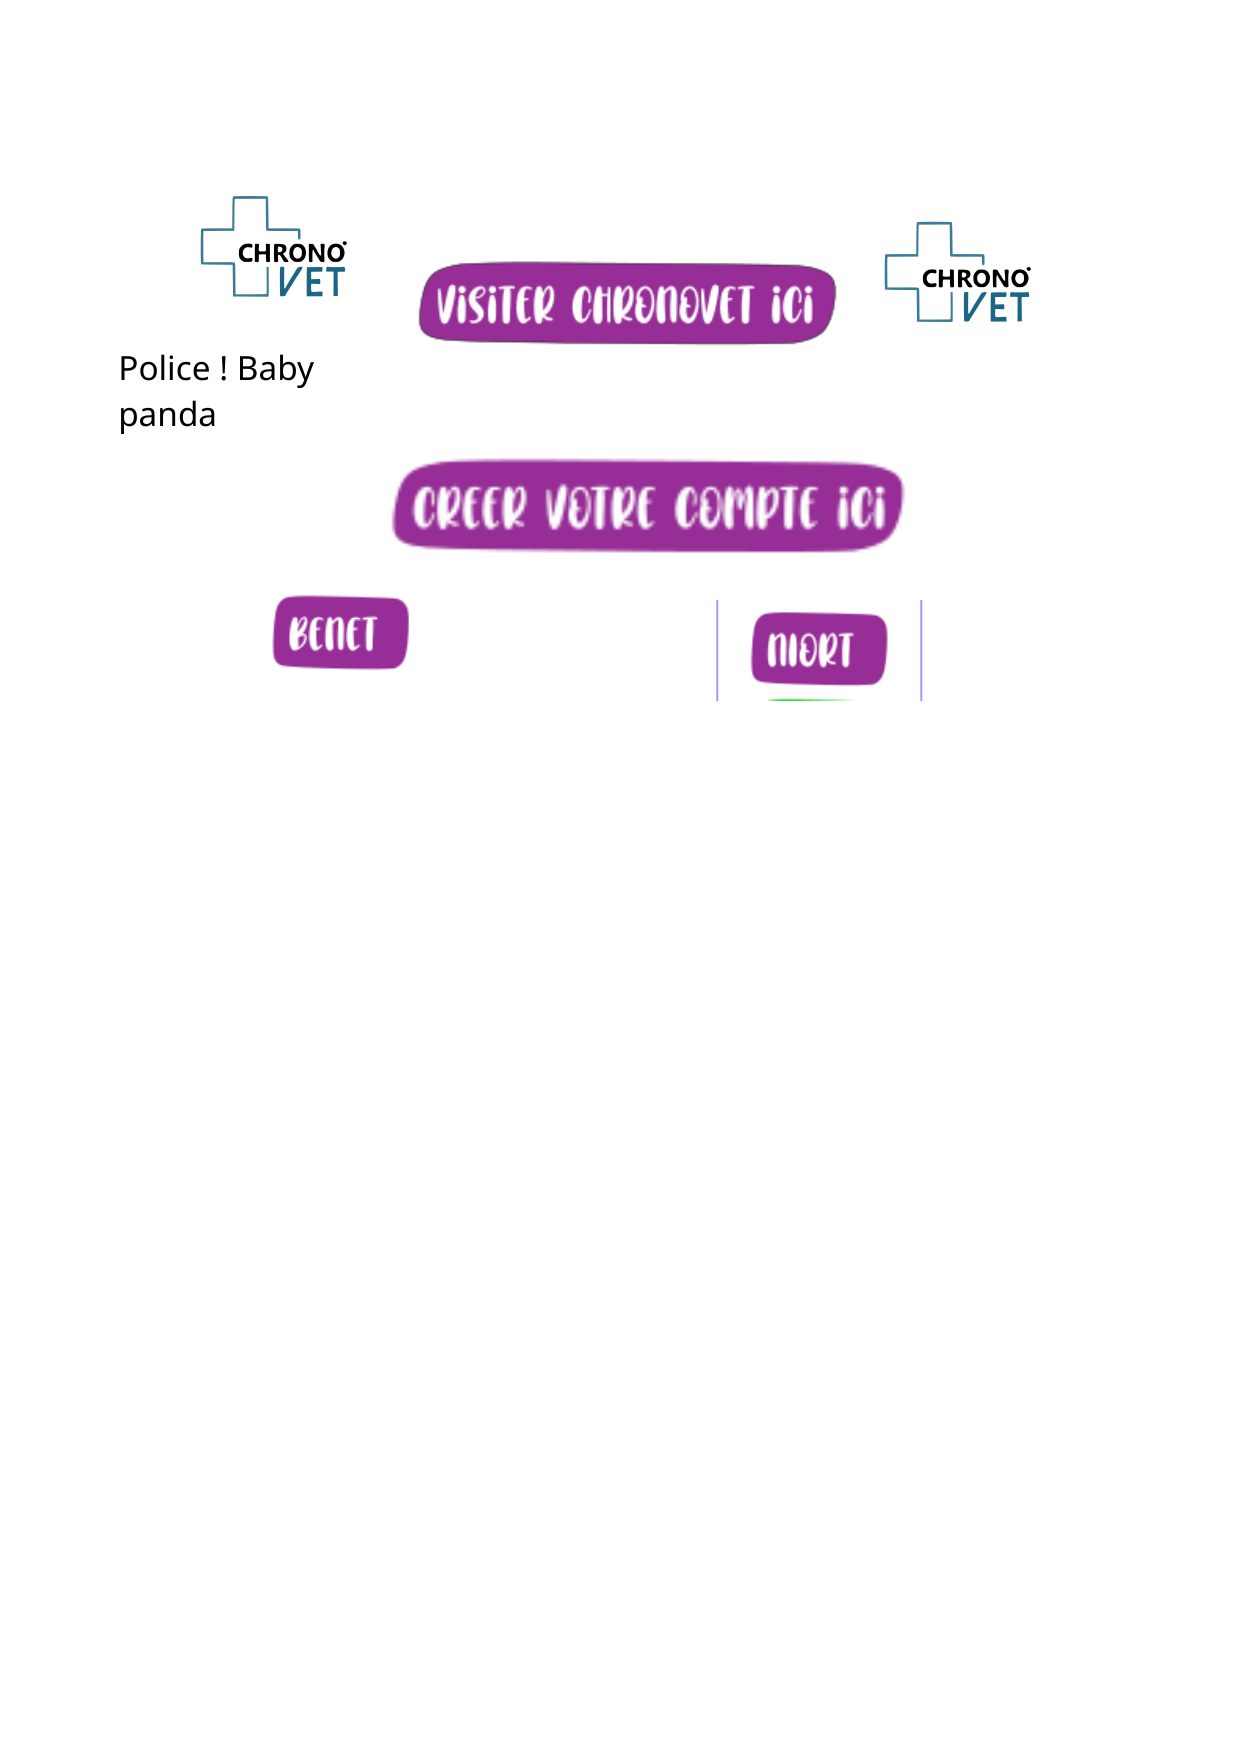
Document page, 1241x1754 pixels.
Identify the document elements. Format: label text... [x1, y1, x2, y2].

picture [880, 217, 1049, 335]
picture [315, 457, 950, 564]
picture [213, 581, 442, 675]
picture [388, 254, 852, 349]
text Police ! Baby panda [118, 345, 1122, 436]
picture [712, 600, 938, 701]
picture [196, 192, 365, 310]
